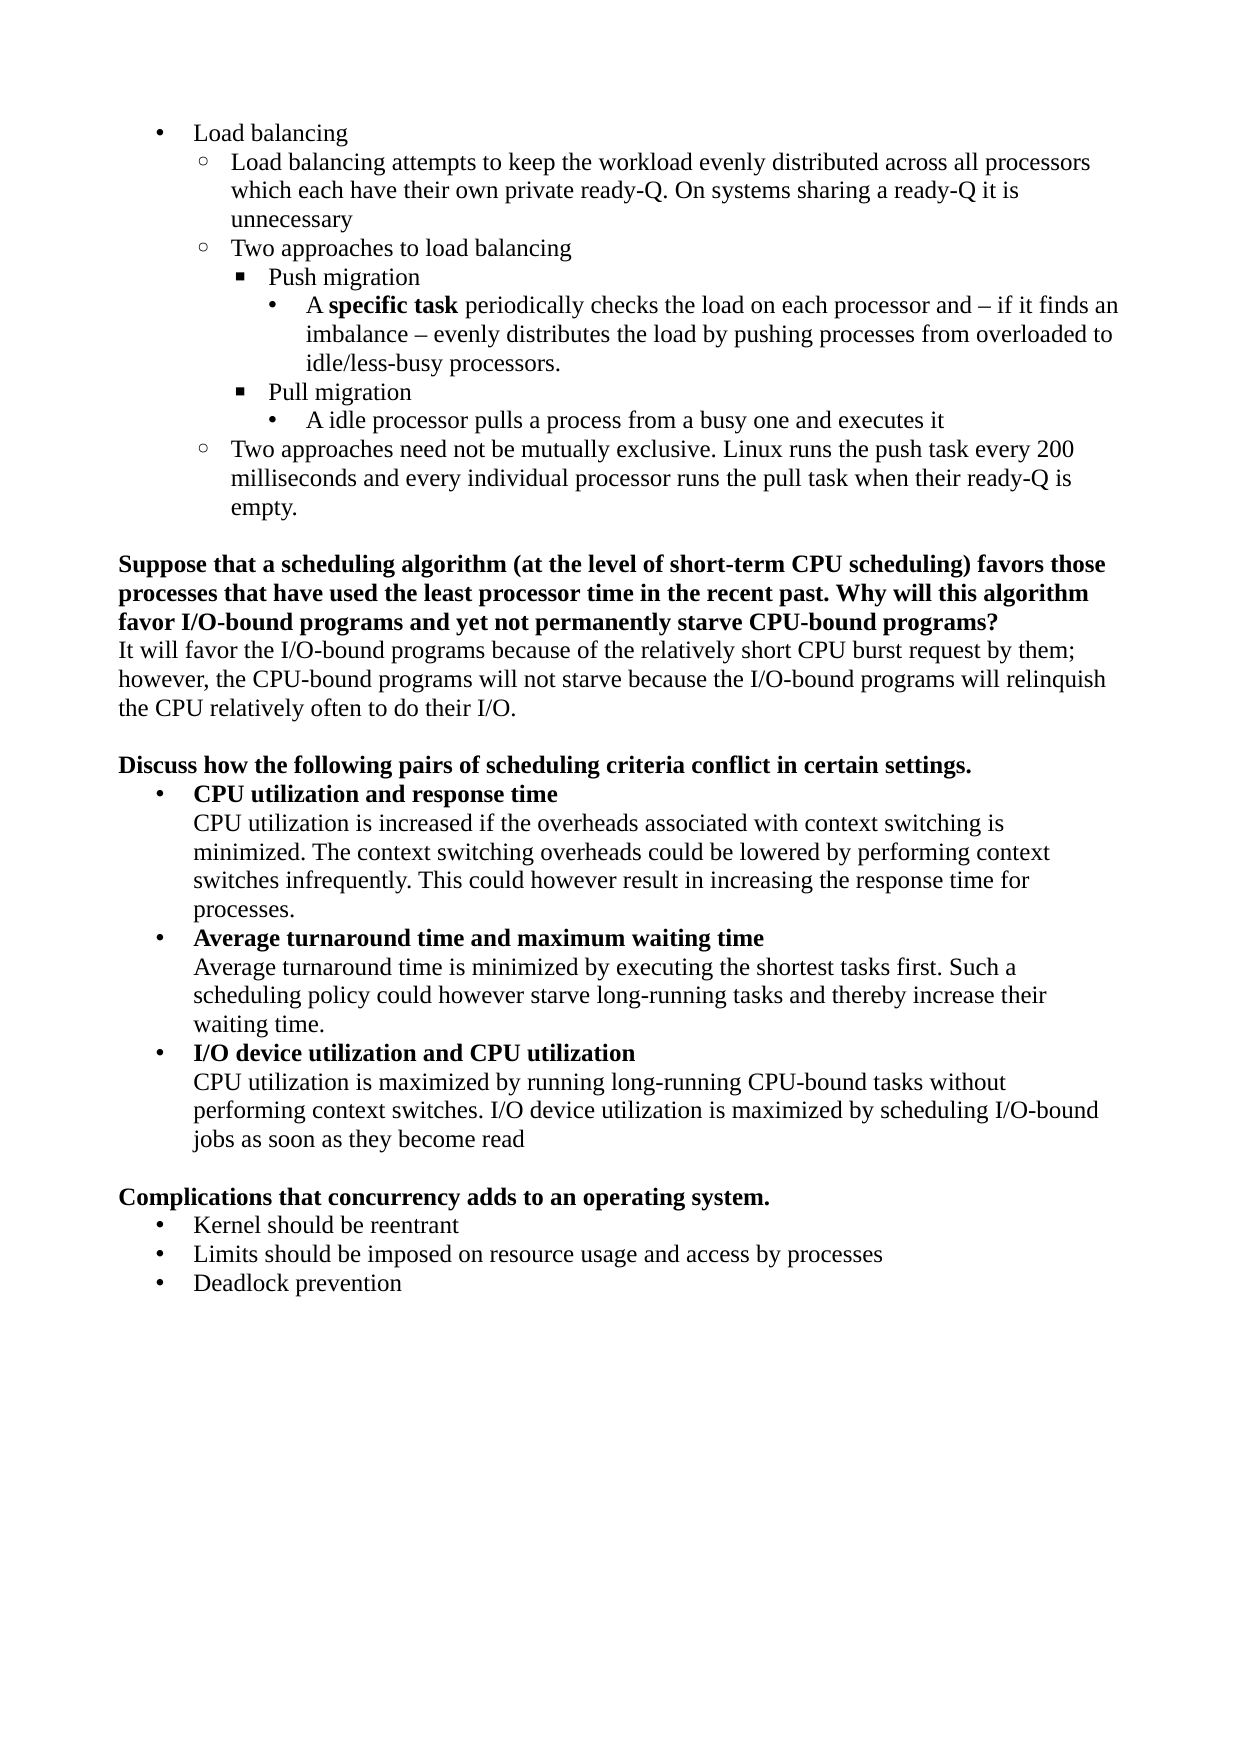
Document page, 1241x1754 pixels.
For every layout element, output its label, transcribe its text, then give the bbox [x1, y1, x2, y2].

text Discuss how the following pairs of scheduling criteria conflict in certain settings. [118, 751, 1122, 779]
list A idle processor pulls a process from a busy one and executes it [268, 406, 1122, 434]
list CPU utilization and response time [156, 779, 1122, 808]
list I/O device utilization and CPU utilization [156, 1038, 1122, 1067]
text It will favor the I/O-bound programs because of the relatively short CPU burst request by them; however, the CPU-bound programs will not starve because the I/O-bound programs will relinquish the CPU relatively often to do their I/O. [118, 636, 1122, 722]
list Limits should be imposed on resource usage and access by processes [156, 1239, 1122, 1268]
list Average turnaround time and maximum waiting time [156, 923, 1122, 952]
list Two approaches need not be mutually exclusive. Linux runs the push task every 200 milliseconds and every individual processor runs the pull task when their ready-Q is empty. [193, 434, 1122, 521]
list Push migration [231, 262, 1122, 291]
list Deadlock prevention [156, 1268, 1122, 1297]
list Load balancing attempts to keep the workload evenly distributed across all processors which each have their own private ready-Q. On systems sharing a ready-Q it is unnecessary [193, 147, 1122, 233]
list Load balancing [156, 118, 1122, 147]
list Two approaches to load balancing [193, 233, 1122, 262]
text Suppose that a scheduling algorithm (at the level of short-term CPU scheduling) favors those processes that have used the least processor time in the recent past. Why will this algorithm favor I/O-bound programs and yet not permanently starve CPU-bound programs? [118, 549, 1122, 636]
list Kernel should be reentrant [156, 1211, 1122, 1239]
list Average turnaround time is minimized by executing the shortest tasks first. Such a scheduling policy could however starve long-running tasks and thereby increase their waiting time. [156, 952, 1122, 1038]
list CPU utilization is increased if the overheads associated with context switching is minimized. The context switching overheads could be lowered by performing context switches infrequently. This could however result in increasing the response time for processes. [156, 808, 1122, 923]
text Complications that concurrency adds to an operating system. [118, 1182, 1122, 1211]
list CPU utilization is maximized by running long-running CPU-bound tasks without performing context switches. I/O device utilization is maximized by scheduling I/O-bound jobs as soon as they become read [156, 1067, 1122, 1153]
list A specific task periodically checks the load on each processor and – if it finds an imbalance – evenly distributes the load by pushing processes from overloaded to idle/less-busy processors. [268, 291, 1122, 377]
list Pull migration [231, 377, 1122, 406]
